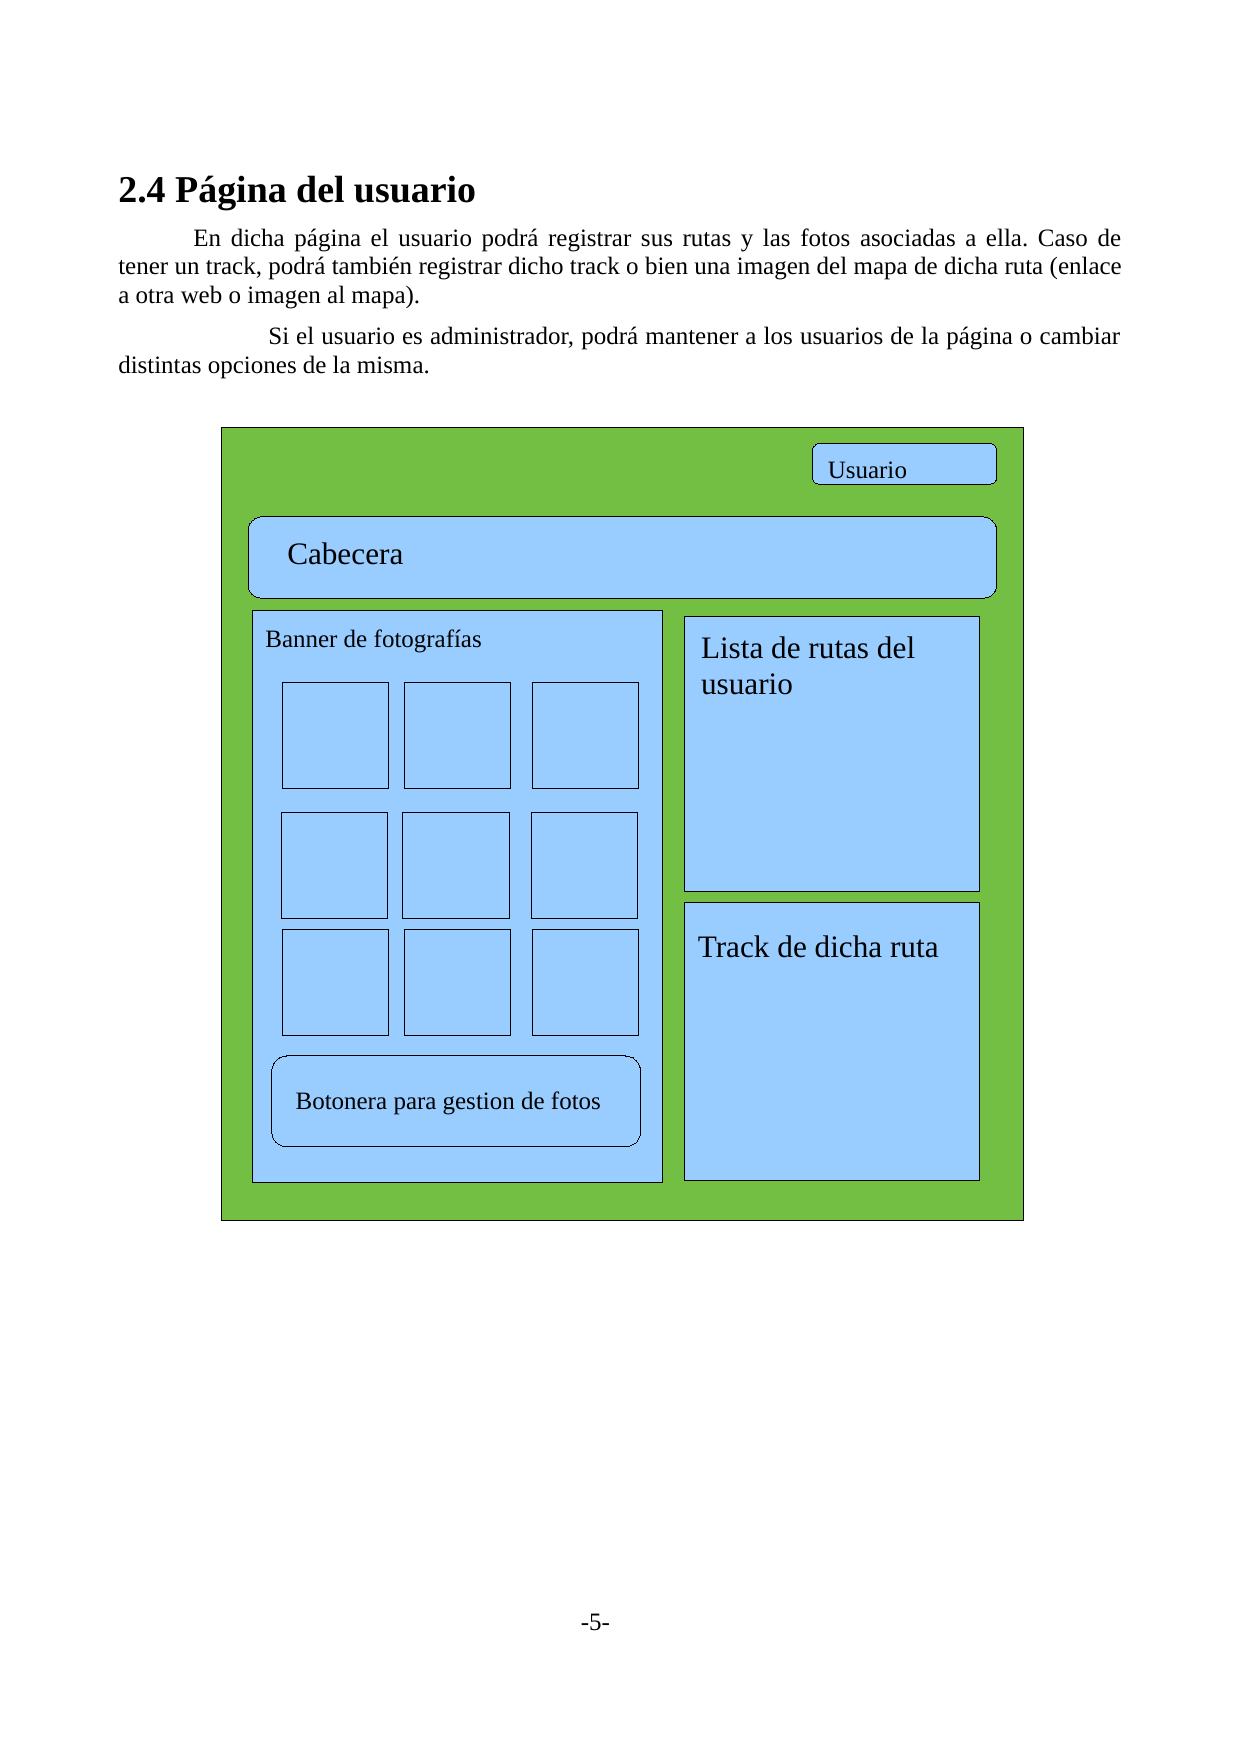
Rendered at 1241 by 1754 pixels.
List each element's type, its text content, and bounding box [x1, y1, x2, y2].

text Si el usuario es administrador, podrá mantener a los usuarios de la página o cambiar distintas opciones de la misma. [118, 321, 1122, 379]
text En dicha página el usuario podrá registrar sus rutas y las fotos asociadas a ella. Caso de tener un track, podrá también registrar dicho track o bien una imagen del mapa de dicha ruta (enlace a otra web o imagen al mapa). [118, 223, 1122, 309]
subtitle 2.4 Página del usuario [118, 167, 1122, 210]
